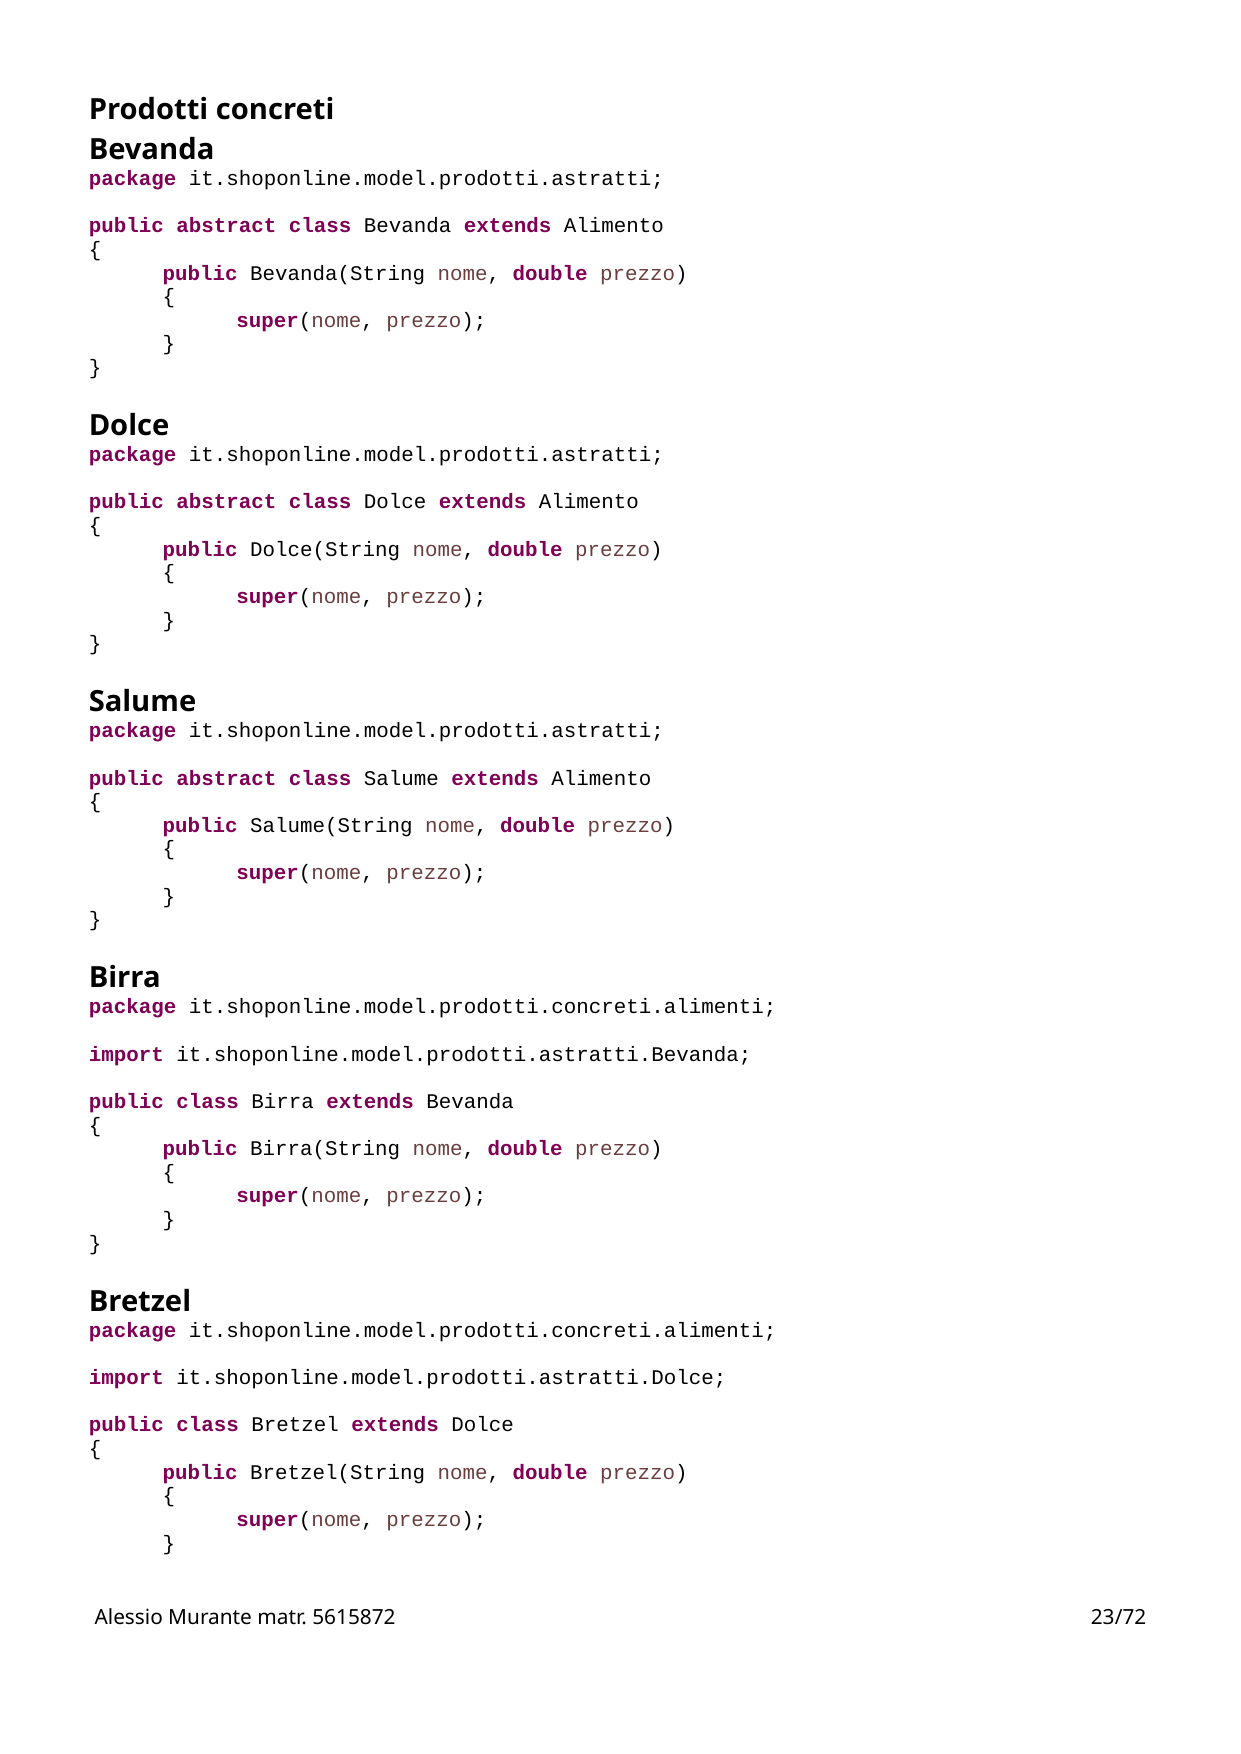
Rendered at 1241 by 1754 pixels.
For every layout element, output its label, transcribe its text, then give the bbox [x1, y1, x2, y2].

text Dolce [88, 404, 1152, 444]
text { [88, 286, 1152, 310]
text Salume [88, 681, 1152, 720]
text public Bretzel(String nome, double prezzo) [88, 1462, 1152, 1485]
text { [88, 239, 1152, 262]
text Prodotti concreti [88, 88, 1152, 128]
text } [88, 633, 1152, 657]
text super(nome, prezzo); [88, 862, 1152, 886]
text package it.shoponline.model.prodotti.astratti; [88, 168, 1152, 192]
text package it.shoponline.model.prodotti.concreti.alimenti; [88, 996, 1152, 1020]
text public abstract class Bevanda extends Alimento [88, 215, 1152, 239]
text super(nome, prezzo); [88, 1509, 1152, 1533]
text public abstract class Dolce extends Alimento [88, 491, 1152, 515]
text public class Bretzel extends Dolce [88, 1414, 1152, 1438]
text import it.shoponline.model.prodotti.astratti.Bevanda; [88, 1044, 1152, 1067]
text package it.shoponline.model.prodotti.astratti; [88, 720, 1152, 744]
text Birra [88, 957, 1152, 996]
text { [88, 562, 1152, 586]
text public Salume(String nome, double prezzo) [88, 815, 1152, 838]
text package it.shoponline.model.prodotti.astratti; [88, 444, 1152, 468]
text super(nome, prezzo); [88, 310, 1152, 333]
text super(nome, prezzo); [88, 1186, 1152, 1209]
text { [88, 791, 1152, 815]
text Bretzel [88, 1280, 1152, 1320]
text super(nome, prezzo); [88, 586, 1152, 609]
text public class Birra extends Bevanda [88, 1091, 1152, 1114]
text } [88, 609, 1152, 633]
text } [88, 1233, 1152, 1256]
text public Dolce(String nome, double prezzo) [88, 539, 1152, 562]
text } [88, 1533, 1152, 1556]
text { [88, 1438, 1152, 1462]
text } [88, 886, 1152, 909]
text { [88, 1162, 1152, 1186]
text } [88, 909, 1152, 933]
text } [88, 333, 1152, 357]
text { [88, 838, 1152, 862]
text public abstract class Salume extends Alimento [88, 767, 1152, 791]
text { [88, 1114, 1152, 1138]
text } [88, 357, 1152, 381]
text } [88, 1209, 1152, 1233]
text Bevanda [88, 128, 1152, 168]
text public Birra(String nome, double prezzo) [88, 1138, 1152, 1162]
text import it.shoponline.model.prodotti.astratti.Dolce; [88, 1367, 1152, 1391]
text { [88, 515, 1152, 539]
text public Bevanda(String nome, double prezzo) [88, 262, 1152, 286]
text { [88, 1485, 1152, 1509]
text package it.shoponline.model.prodotti.concreti.alimenti; [88, 1320, 1152, 1343]
